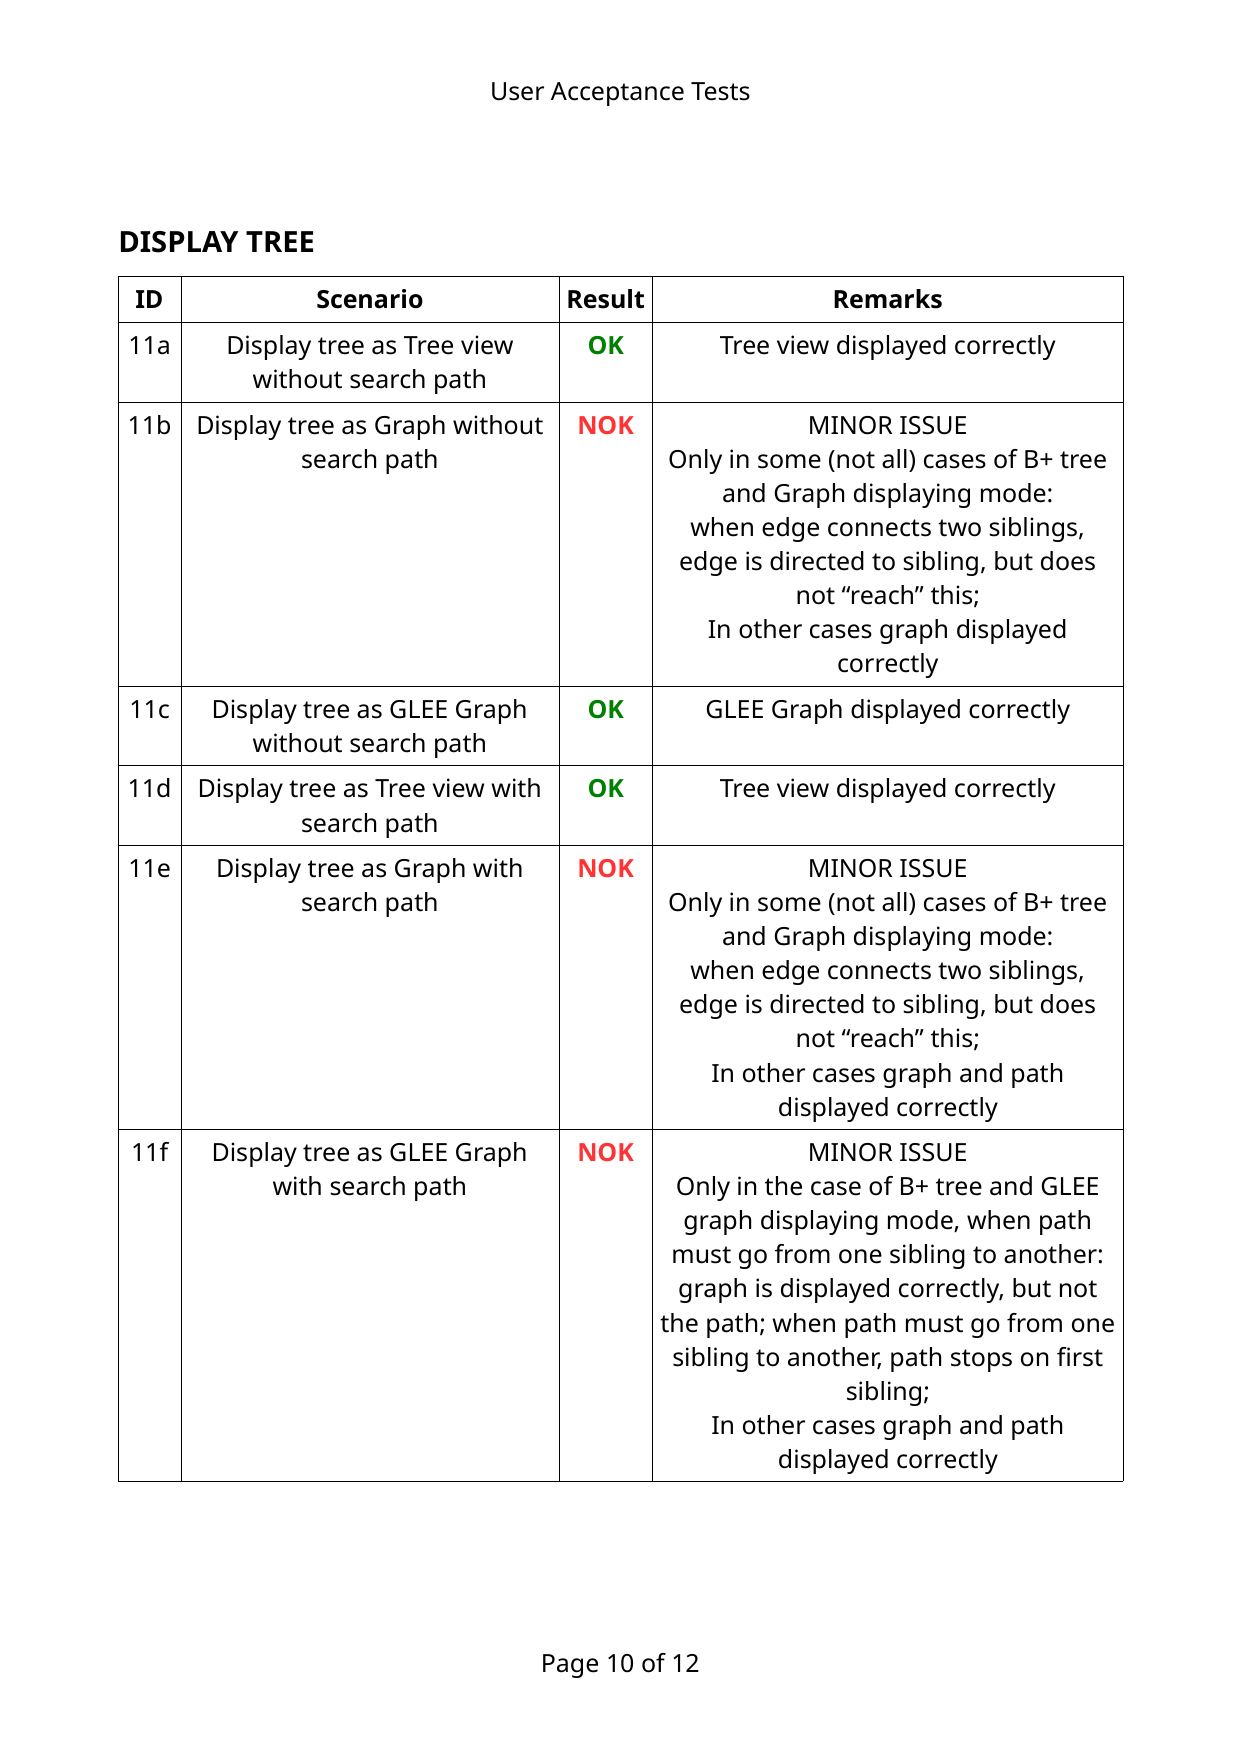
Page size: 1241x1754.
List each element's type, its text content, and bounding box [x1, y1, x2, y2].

table_cell Display tree as GLEE Graph without search path [182, 687, 559, 765]
table_cell 11b [119, 403, 181, 686]
table_cell 11c [119, 687, 181, 765]
table_cell Display tree as GLEE Graph with search path [182, 1130, 559, 1481]
table_cell Tree view displayed correctly [653, 766, 1123, 845]
table_cell NOK [560, 403, 652, 686]
table_cell GLEE Graph displayed correctly [653, 687, 1123, 765]
table_cell 11e [119, 846, 181, 1129]
table_cell MINOR ISSUE Only in some (not all) cases of B+ tree and Graph displaying mode: when edge connects two siblings, edge is directed to sibling, but does not “reach” this; In other cases graph and path displayed correctly [653, 846, 1123, 1129]
subtitle Display tree [118, 222, 1122, 261]
table_cell Display tree as Graph with search path [182, 846, 559, 1129]
table_cell MINOR ISSUE Only in the case of B+ tree and GLEE graph displaying mode, when path must go from one sibling to another: graph is displayed correctly, but not the path; when path must go from one sibling to another, path stops on first sibling; In other cases graph and path displayed correctly [653, 1130, 1123, 1481]
table_cell MINOR ISSUE Only in some (not all) cases of B+ tree and Graph displaying mode: when edge connects two siblings, edge is directed to sibling, but does not “reach” this; In other cases graph displayed correctly [653, 403, 1123, 686]
table_cell OK [560, 766, 652, 845]
table_header ID [119, 277, 181, 322]
table_cell OK [560, 323, 652, 402]
table_cell Display tree as Tree view without search path [182, 323, 559, 402]
table_cell Display tree as Graph without search path [182, 403, 559, 686]
table_header Remarks [653, 277, 1123, 322]
table_header Scenario [182, 277, 559, 322]
table_header Result [560, 277, 652, 322]
table_cell 11d [119, 766, 181, 845]
table_cell Display tree as Tree view with search path [182, 766, 559, 845]
table_cell Tree view displayed correctly [653, 323, 1123, 402]
table_cell NOK [560, 846, 652, 1129]
table_cell 11a [119, 323, 181, 402]
table_cell 11f [119, 1130, 181, 1481]
table_cell NOK [560, 1130, 652, 1481]
table_cell OK [560, 687, 652, 765]
